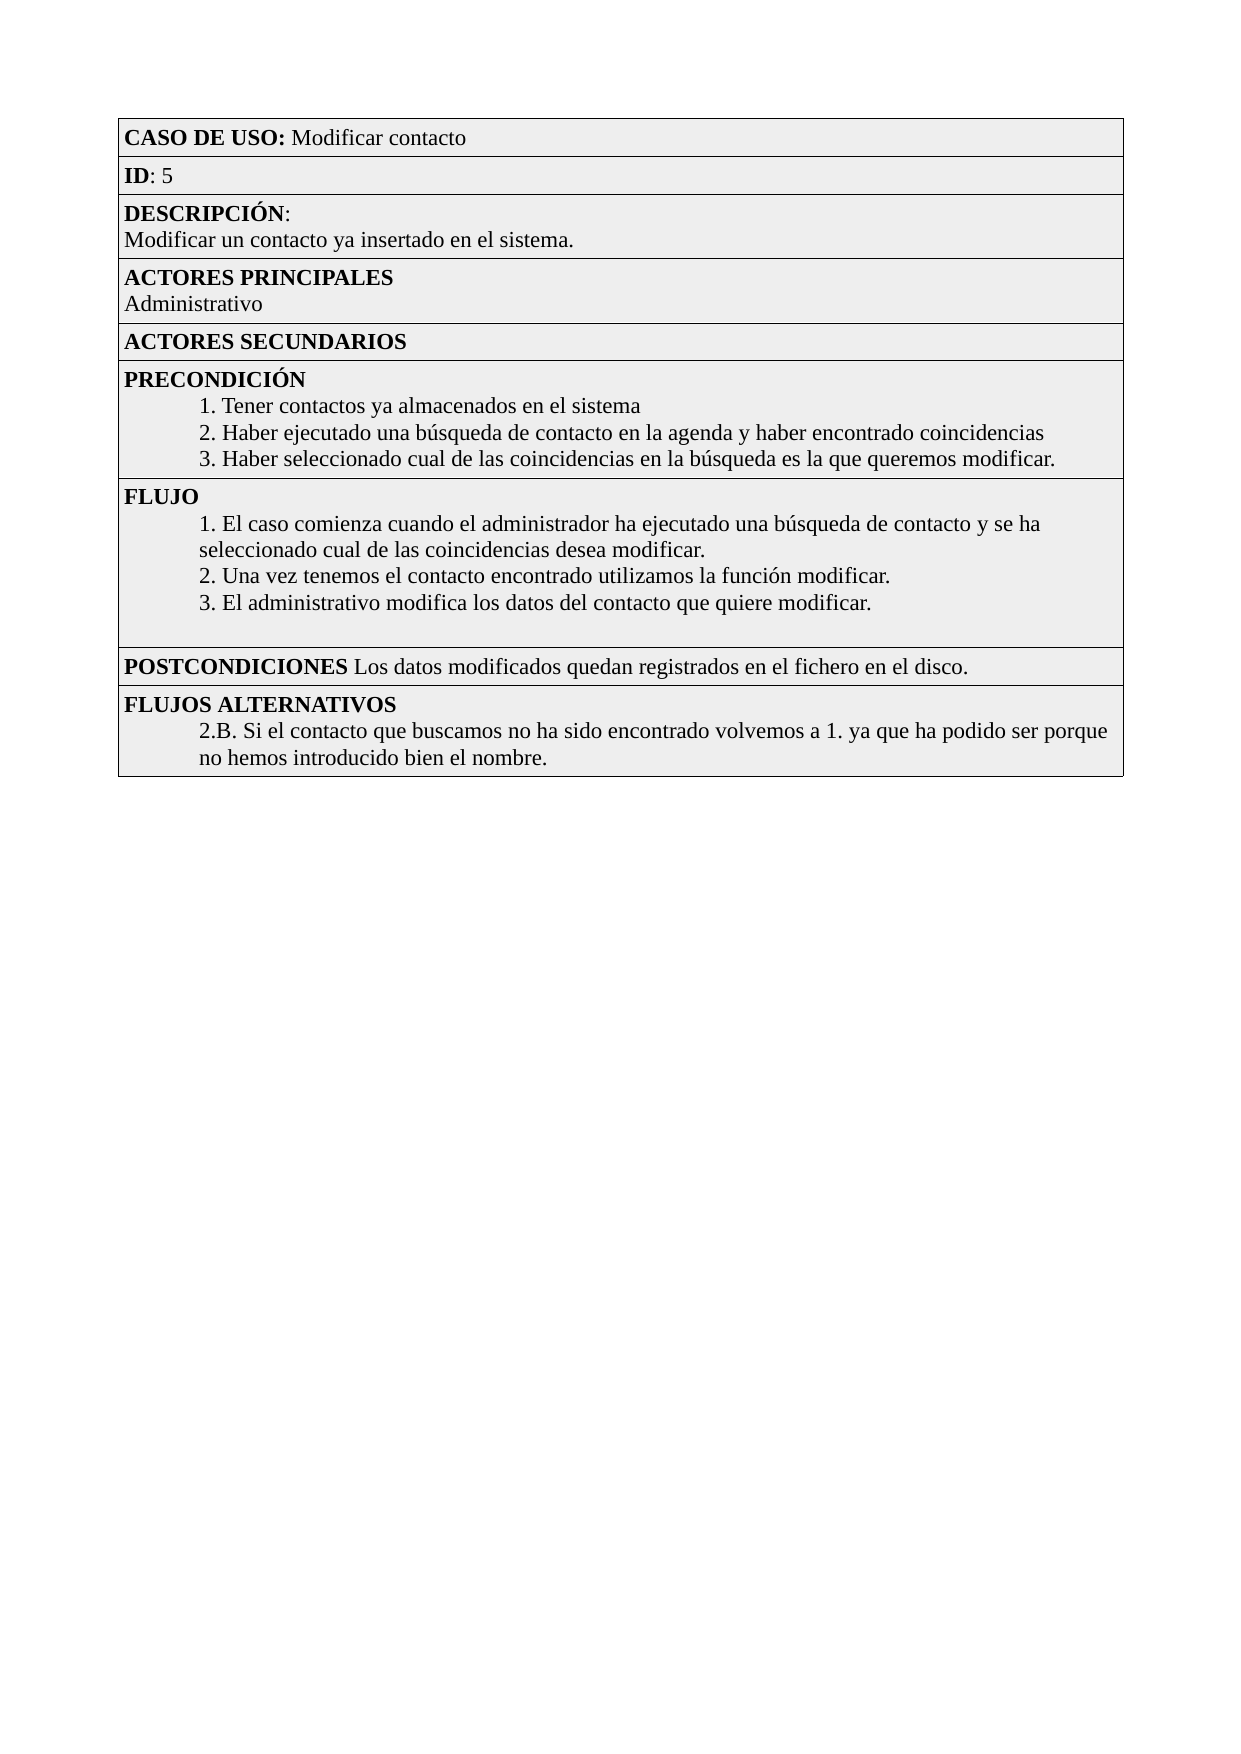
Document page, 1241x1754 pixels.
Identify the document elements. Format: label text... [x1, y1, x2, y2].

table_cell PRECONDICIÓN 1. Tener contactos ya almacenados en el sistema 2. Haber ejecutado una búsqueda de contacto en la agenda y haber encontrado coincidencias 3. Haber seleccionado cual de las coincidencias en la búsqueda es la que queremos modificar. [119, 361, 1123, 477]
table_cell ACTORES SECUNDARIOS [119, 324, 1123, 360]
table_cell DESCRIPCIÓN: Modificar un contacto ya insertado en el sistema. [119, 195, 1123, 258]
table_cell FLUJO 1. El caso comienza cuando el administrador ha ejecutado una búsqueda de contacto y se ha seleccionado cual de las coincidencias desea modificar. 2. Una vez tenemos el contacto encontrado utilizamos la función modificar. 3. El administrativo modifica los datos del contacto que quiere modificar. [119, 479, 1123, 647]
table_cell POSTCONDICIONES Los datos modificados quedan registrados en el fichero en el disco. [119, 648, 1123, 685]
table_header CASO DE USO: Modificar contacto [119, 119, 1123, 156]
table_cell ID: 5 [119, 157, 1123, 194]
table_cell ACTORES PRINCIPALES Administrativo [119, 259, 1123, 322]
table_cell FLUJOS ALTERNATIVOS 2.B. Si el contacto que buscamos no ha sido encontrado volvemos a 1. ya que ha podido ser porque no hemos introducido bien el nombre. [119, 686, 1123, 776]
